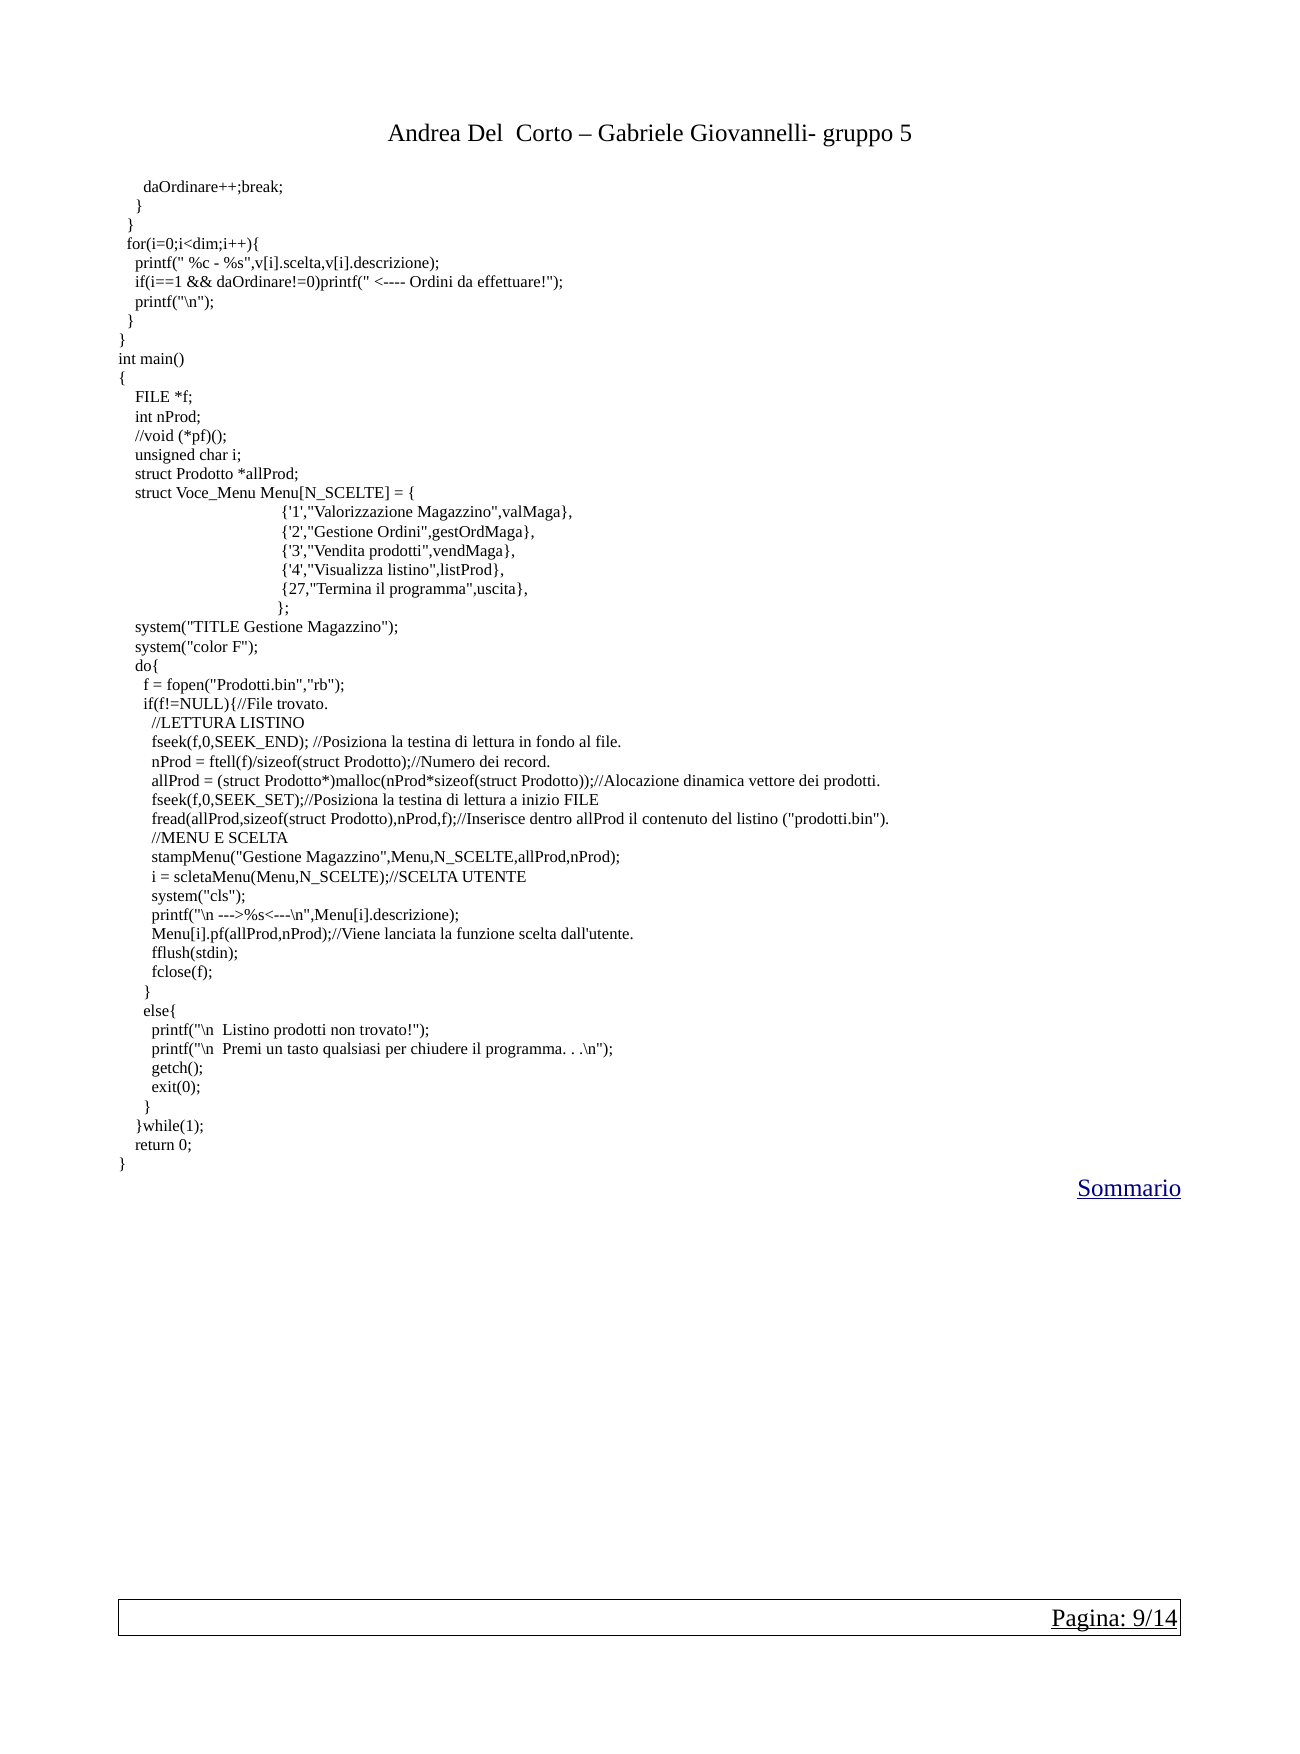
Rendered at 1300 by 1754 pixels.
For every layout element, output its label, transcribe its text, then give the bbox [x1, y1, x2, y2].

text } [118, 215, 1181, 234]
text struct Prodotto *allProd; [118, 464, 1181, 483]
text }while(1); [118, 1116, 1181, 1135]
text fseek(f,0,SEEK_END); //Posiziona la testina di lettura in fondo al file. [118, 732, 1181, 751]
text {'2',"Gestione Ordini",gestOrdMaga}, [118, 521, 1181, 541]
text printf("\n"); [118, 291, 1181, 311]
text for(i=0;i<dim;i++){ [118, 234, 1181, 253]
text stampMenu("Gestione Magazzino",Menu,N_SCELTE,allProd,nProd); [118, 847, 1181, 866]
text //LETTURA LISTINO [118, 713, 1181, 732]
text Sommario [118, 1173, 1181, 1202]
text fclose(f); [118, 962, 1181, 981]
text } [118, 1154, 1181, 1173]
text int nProd; [118, 406, 1181, 426]
text Menu[i].pf(allProd,nProd);//Viene lanciata la funzione scelta dall'utente. [118, 924, 1181, 943]
text fseek(f,0,SEEK_SET);//Posiziona la testina di lettura a inizio FILE [118, 790, 1181, 809]
text FILE *f; [118, 387, 1181, 406]
text i = scletaMenu(Menu,N_SCELTE);//SCELTA UTENTE [118, 866, 1181, 886]
text system("color F"); [118, 636, 1181, 656]
text {'3',"Vendita prodotti",vendMaga}, [118, 541, 1181, 560]
text f = fopen("Prodotti.bin","rb"); [118, 675, 1181, 694]
text //MENU E SCELTA [118, 828, 1181, 847]
text printf("\n --->%s<---\n",Menu[i].descrizione); [118, 905, 1181, 924]
text {'4',"Visualizza listino",listProd}, [118, 560, 1181, 579]
text unsigned char i; [118, 445, 1181, 464]
text getch(); [118, 1058, 1181, 1077]
text else{ [118, 1001, 1181, 1020]
text printf("\n Premi un tasto qualsiasi per chiudere il programma. . .\n"); [118, 1039, 1181, 1058]
text } [118, 1096, 1181, 1116]
text return 0; [118, 1135, 1181, 1154]
text daOrdinare++;break; [118, 176, 1181, 196]
text exit(0); [118, 1077, 1181, 1096]
text {27,"Termina il programma",uscita}, [118, 579, 1181, 598]
text system("TITLE Gestione Magazzino"); [118, 617, 1181, 636]
text //void (*pf)(); [118, 426, 1181, 445]
text } [118, 330, 1181, 349]
text allProd = (struct Prodotto*)malloc(nProd*sizeof(struct Prodotto));//Alocazione dinamica vettore dei prodotti. [118, 771, 1181, 790]
text nProd = ftell(f)/sizeof(struct Prodotto);//Numero dei record. [118, 751, 1181, 771]
text {'1',"Valorizzazione Magazzino",valMaga}, [118, 502, 1181, 521]
text } [118, 311, 1181, 330]
text printf("\n Listino prodotti non trovato!"); [118, 1020, 1181, 1039]
text }; [118, 598, 1181, 617]
text printf(" %c - %s",v[i].scelta,v[i].descrizione); [118, 253, 1181, 272]
text if(f!=NULL){//File trovato. [118, 694, 1181, 713]
text } [118, 981, 1181, 1001]
text struct Voce_Menu Menu[N_SCELTE] = { [118, 483, 1181, 502]
text if(i==1 && daOrdinare!=0)printf(" <---- Ordini da effettuare!"); [118, 272, 1181, 291]
text fread(allProd,sizeof(struct Prodotto),nProd,f);//Inserisce dentro allProd il contenuto del listino ("prodotti.bin"). [118, 809, 1181, 828]
text int main() [118, 349, 1181, 368]
text } [118, 196, 1181, 215]
text system("cls"); [118, 886, 1181, 905]
text { [118, 368, 1181, 387]
text do{ [118, 656, 1181, 675]
text fflush(stdin); [118, 943, 1181, 962]
